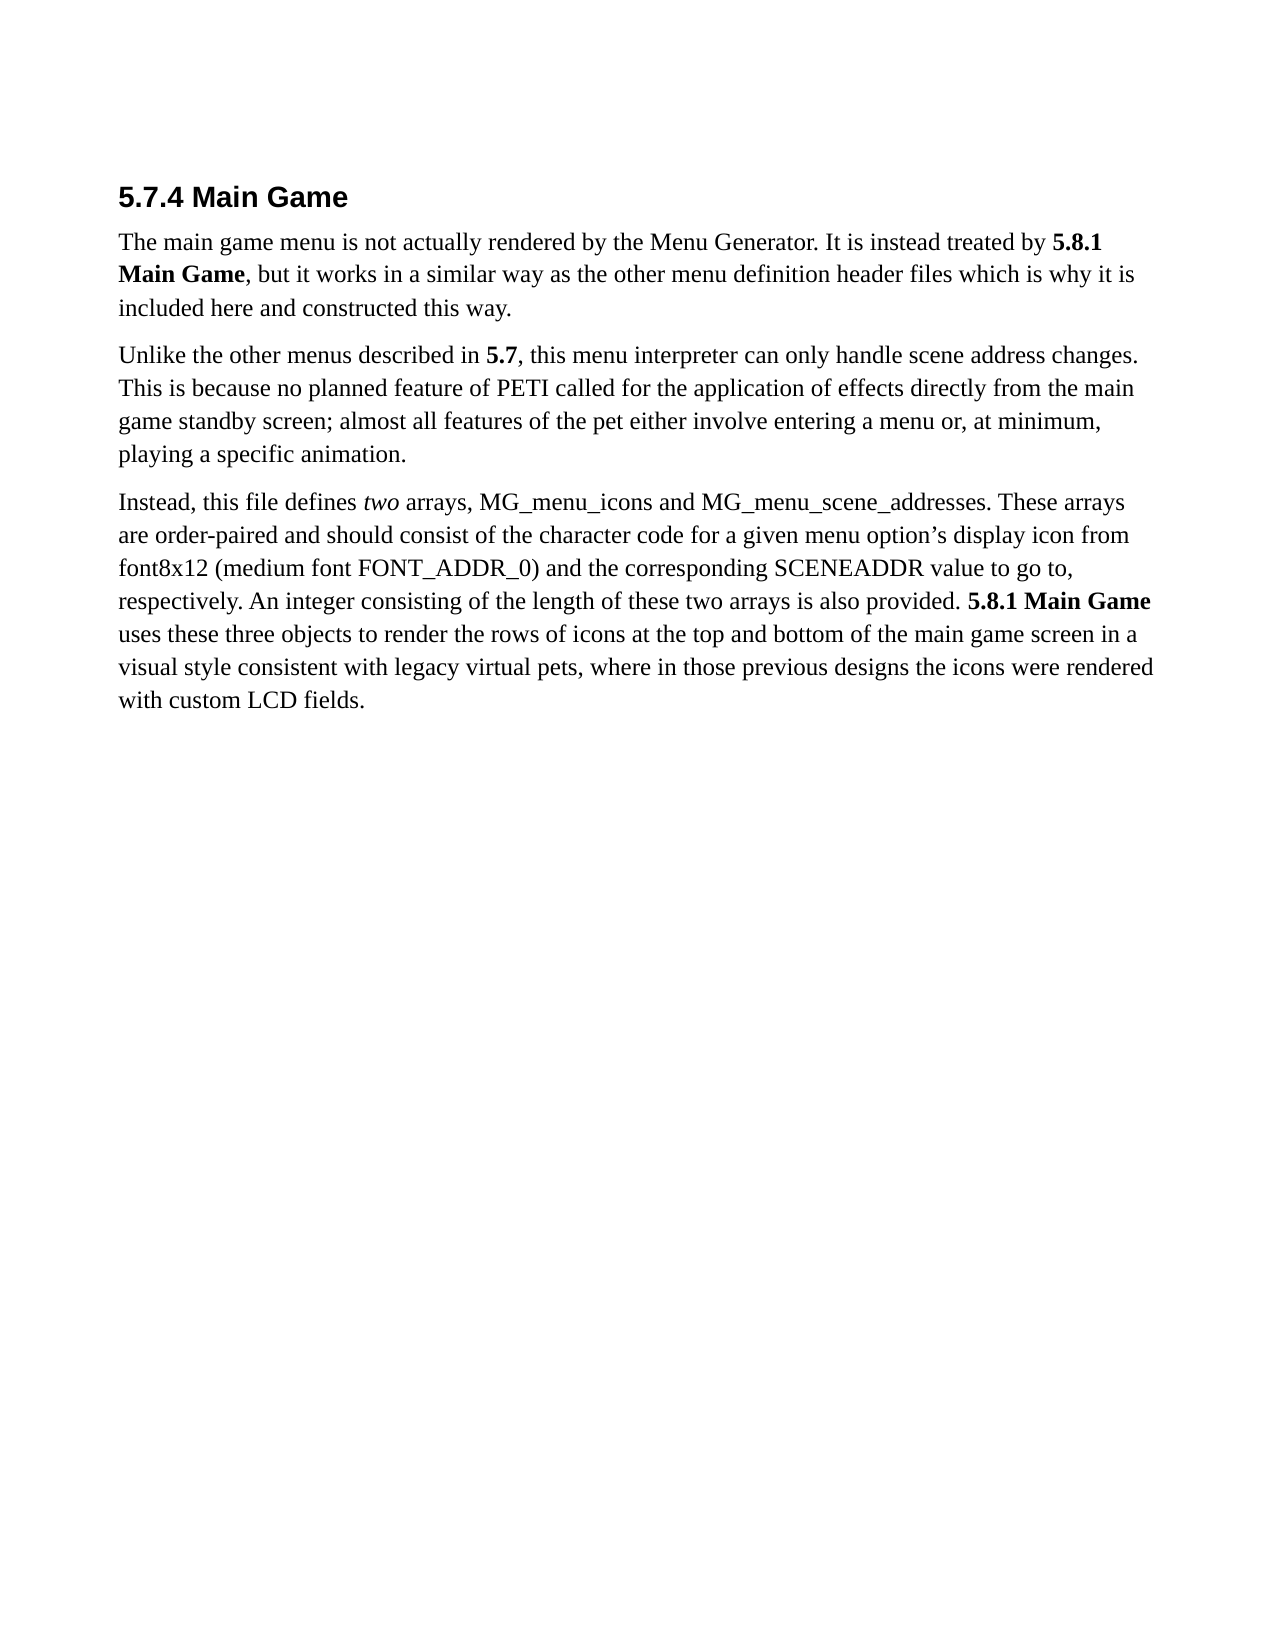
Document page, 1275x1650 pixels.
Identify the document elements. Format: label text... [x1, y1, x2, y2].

text Unlike the other menus described in 5.7, this menu interpreter can only handle scene address changes. This is because no planned feature of PETI called for the application of effects directly from the main game standby screen; almost all features of the pet either involve entering a menu or, at minimum, playing a specific animation. [118, 340, 1157, 468]
text The main game menu is not actually rendered by the Menu Generator. It is instead treated by 5.8.1 Main Game, but it works in a similar way as the other menu definition header files which is why it is included here and constructed this way. [118, 227, 1157, 321]
subtitle 5.7.4 Main Game [118, 180, 1157, 214]
text Instead, this file defines two arrays, MG_menu_icons and MG_menu_scene_addresses. These arrays are order-paired and should consist of the character code for a given menu option’s display icon from font8x12 (medium font FONT_ADDR_0) and the corresponding SCENEADDR value to go to, respectively. An integer consisting of the length of these two arrays is also provided. 5.8.1 Main Game uses these three objects to render the rows of icons at the top and bottom of the main game screen in a visual style consistent with legacy virtual pets, where in those previous designs the icons were rendered with custom LCD fields. [118, 487, 1157, 714]
